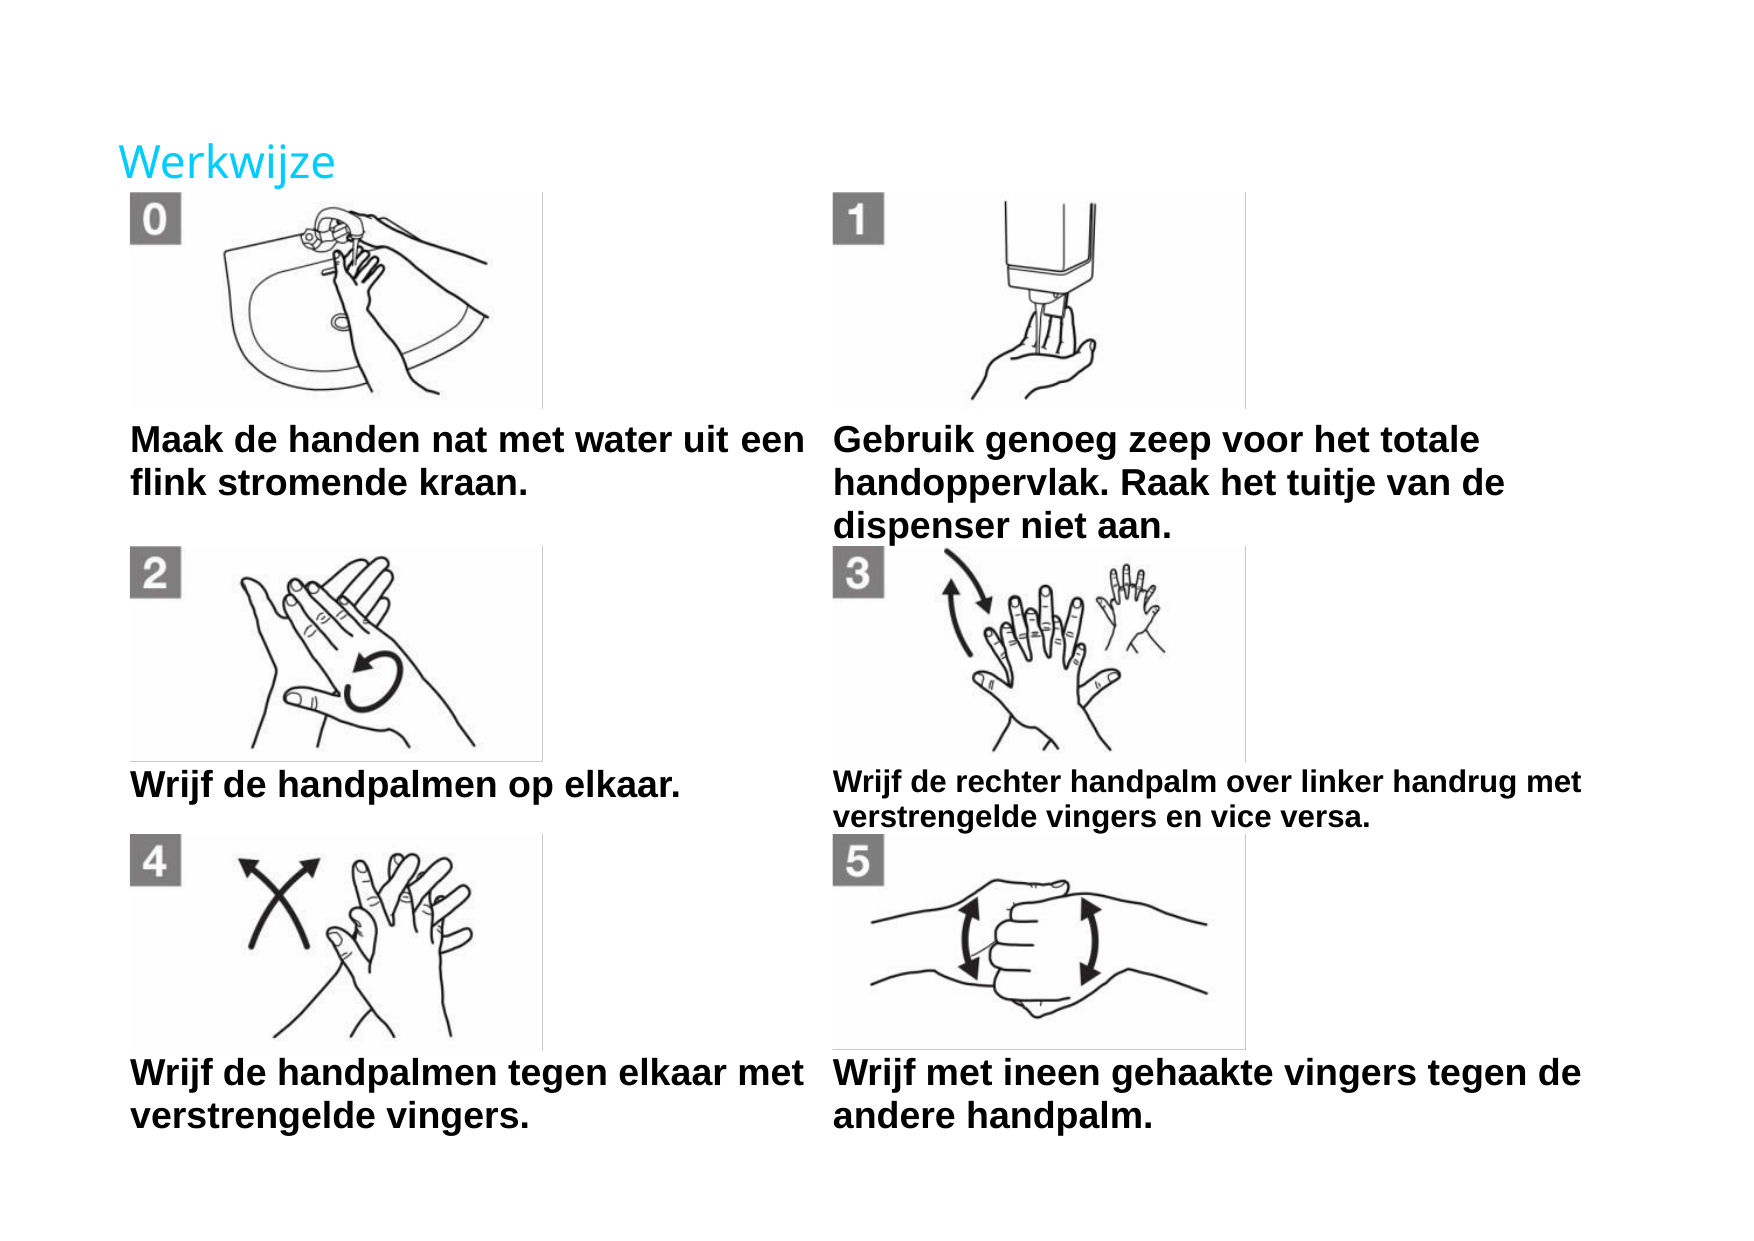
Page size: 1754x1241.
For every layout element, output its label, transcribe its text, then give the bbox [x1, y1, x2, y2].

table_cell [544, 546, 821, 763]
table_cell [1247, 546, 1636, 763]
table_cell Maak de handen nat met water uit een flink stromende kraan. [118, 417, 821, 546]
picture [832, 192, 1247, 409]
table_cell [1247, 835, 1636, 1051]
table_cell [821, 835, 832, 1051]
table_cell [118, 835, 129, 1051]
table_header [118, 192, 821, 417]
table_cell [118, 546, 129, 763]
picture [129, 834, 544, 1051]
picture [832, 546, 1247, 763]
table_cell Gebruik genoeg zeep voor het totale handoppervlak. Raak het tuitje van de dispenser niet aan. [821, 417, 1636, 546]
table_cell Wrijf de rechter handpalm over linker handrug met verstrengelde vingers en vice versa. [821, 763, 1636, 834]
table_cell [544, 835, 821, 1051]
picture [129, 546, 544, 763]
table_cell Wrijf met ineen gehaakte vingers tegen de andere handpalm. [821, 1051, 1636, 1137]
subtitle Werkwijze [118, 130, 1636, 192]
picture [832, 834, 1247, 1051]
picture [129, 192, 544, 409]
table_cell [821, 546, 832, 763]
table_cell Wrijf de handpalmen op elkaar. [118, 763, 821, 834]
table_cell Wrijf de handpalmen tegen elkaar met verstrengelde vingers. [118, 1051, 821, 1137]
table_header [821, 192, 1636, 417]
